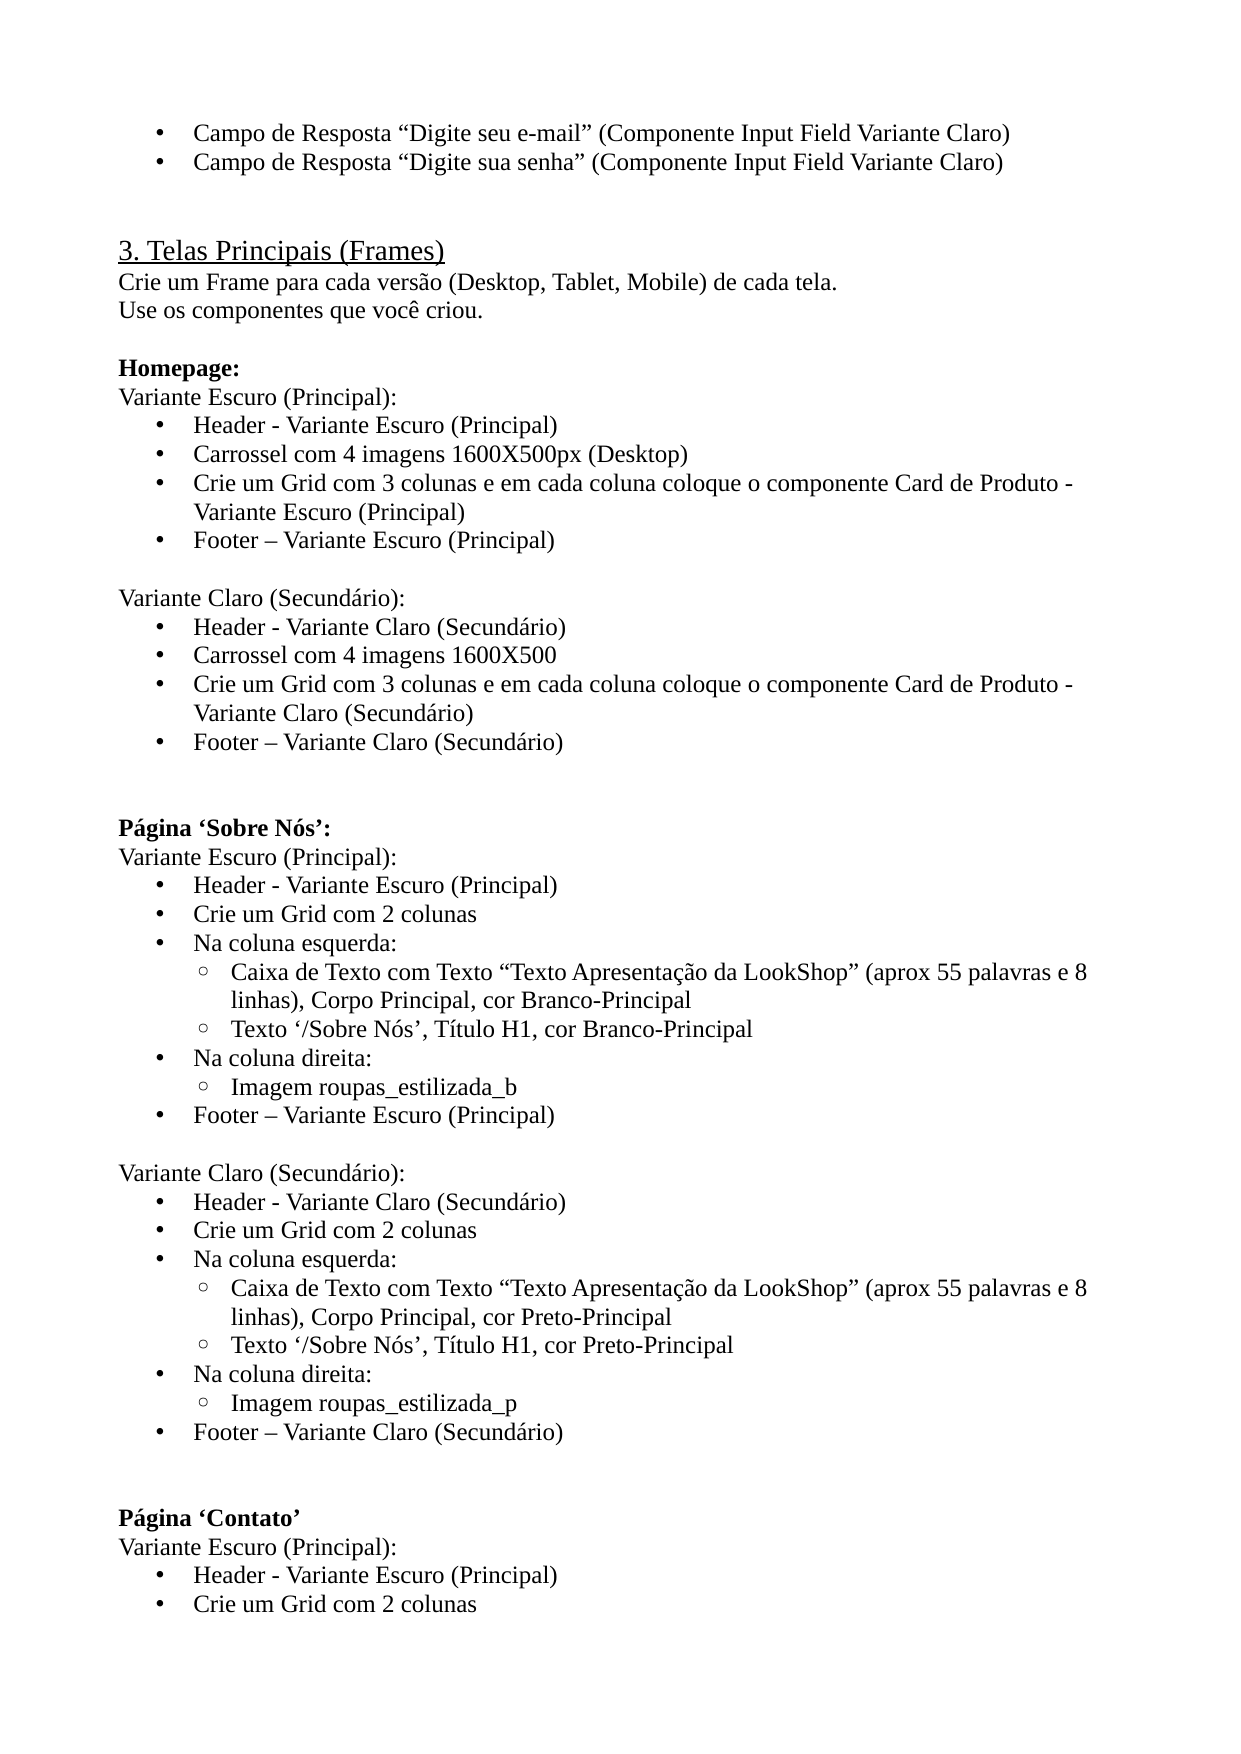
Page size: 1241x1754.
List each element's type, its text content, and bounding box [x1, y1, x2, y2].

text Página ‘Sobre Nós’: [118, 813, 1122, 842]
list Carrossel com 4 imagens 1600X500 [156, 640, 1122, 669]
list Campo de Resposta “Digite sua senha” (Componente Input Field Variante Claro) [156, 147, 1122, 176]
list Texto ‘/Sobre Nós’, Título H1, cor Branco-Principal [193, 1014, 1122, 1043]
list Crie um Grid com 2 colunas [156, 899, 1122, 928]
list Header - Variante Claro (Secundário) [156, 612, 1122, 640]
list Na coluna direita: [156, 1043, 1122, 1072]
list Crie um Grid com 3 colunas e em cada coluna coloque o componente Card de Produto - Variante Escuro (Principal) [156, 468, 1122, 525]
text Variante Claro (Secundário): [118, 1158, 1122, 1187]
list Imagem roupas_estilizada_b [193, 1072, 1122, 1100]
text Use os componentes que você criou. [118, 295, 1122, 324]
text Variante Escuro (Principal): [118, 842, 1122, 870]
list Caixa de Texto com Texto “Texto Apresentação da LookShop” (aprox 55 palavras e 8 linhas), Corpo Principal, cor Branco-Principal [193, 957, 1122, 1014]
text Variante Escuro (Principal): [118, 1532, 1122, 1560]
list Crie um Grid com 2 colunas [156, 1215, 1122, 1244]
text Página ‘Contato’ [118, 1503, 1122, 1532]
text Homepage: [118, 353, 1122, 382]
list Footer – Variante Claro (Secundário) [156, 727, 1122, 755]
list Na coluna esquerda: [156, 1244, 1122, 1273]
list Header - Variante Escuro (Principal) [156, 1560, 1122, 1589]
list Na coluna direita: [156, 1359, 1122, 1388]
list Footer – Variante Escuro (Principal) [156, 525, 1122, 554]
list Na coluna esquerda: [156, 928, 1122, 957]
text Variante Claro (Secundário): [118, 583, 1122, 612]
text Variante Escuro (Principal): [118, 382, 1122, 410]
list Footer – Variante Claro (Secundário) [156, 1417, 1122, 1445]
text Crie um Frame para cada versão (Desktop, Tablet, Mobile) de cada tela. [118, 267, 1122, 295]
list Header - Variante Escuro (Principal) [156, 870, 1122, 899]
list Imagem roupas_estilizada_p [193, 1388, 1122, 1417]
list Carrossel com 4 imagens 1600X500px (Desktop) [156, 439, 1122, 468]
list Texto ‘/Sobre Nós’, Título H1, cor Preto-Principal [193, 1330, 1122, 1359]
list Header - Variante Escuro (Principal) [156, 410, 1122, 439]
list Campo de Resposta “Digite seu e-mail” (Componente Input Field Variante Claro) [156, 118, 1122, 147]
list Header - Variante Claro (Secundário) [156, 1187, 1122, 1215]
list Crie um Grid com 2 colunas [156, 1589, 1122, 1618]
list Caixa de Texto com Texto “Texto Apresentação da LookShop” (aprox 55 palavras e 8 linhas), Corpo Principal, cor Preto-Principal [193, 1273, 1122, 1330]
list Footer – Variante Escuro (Principal) [156, 1100, 1122, 1129]
list Crie um Grid com 3 colunas e em cada coluna coloque o componente Card de Produto - Variante Claro (Secundário) [156, 669, 1122, 727]
text 3. Telas Principais (Frames) [118, 233, 1122, 267]
